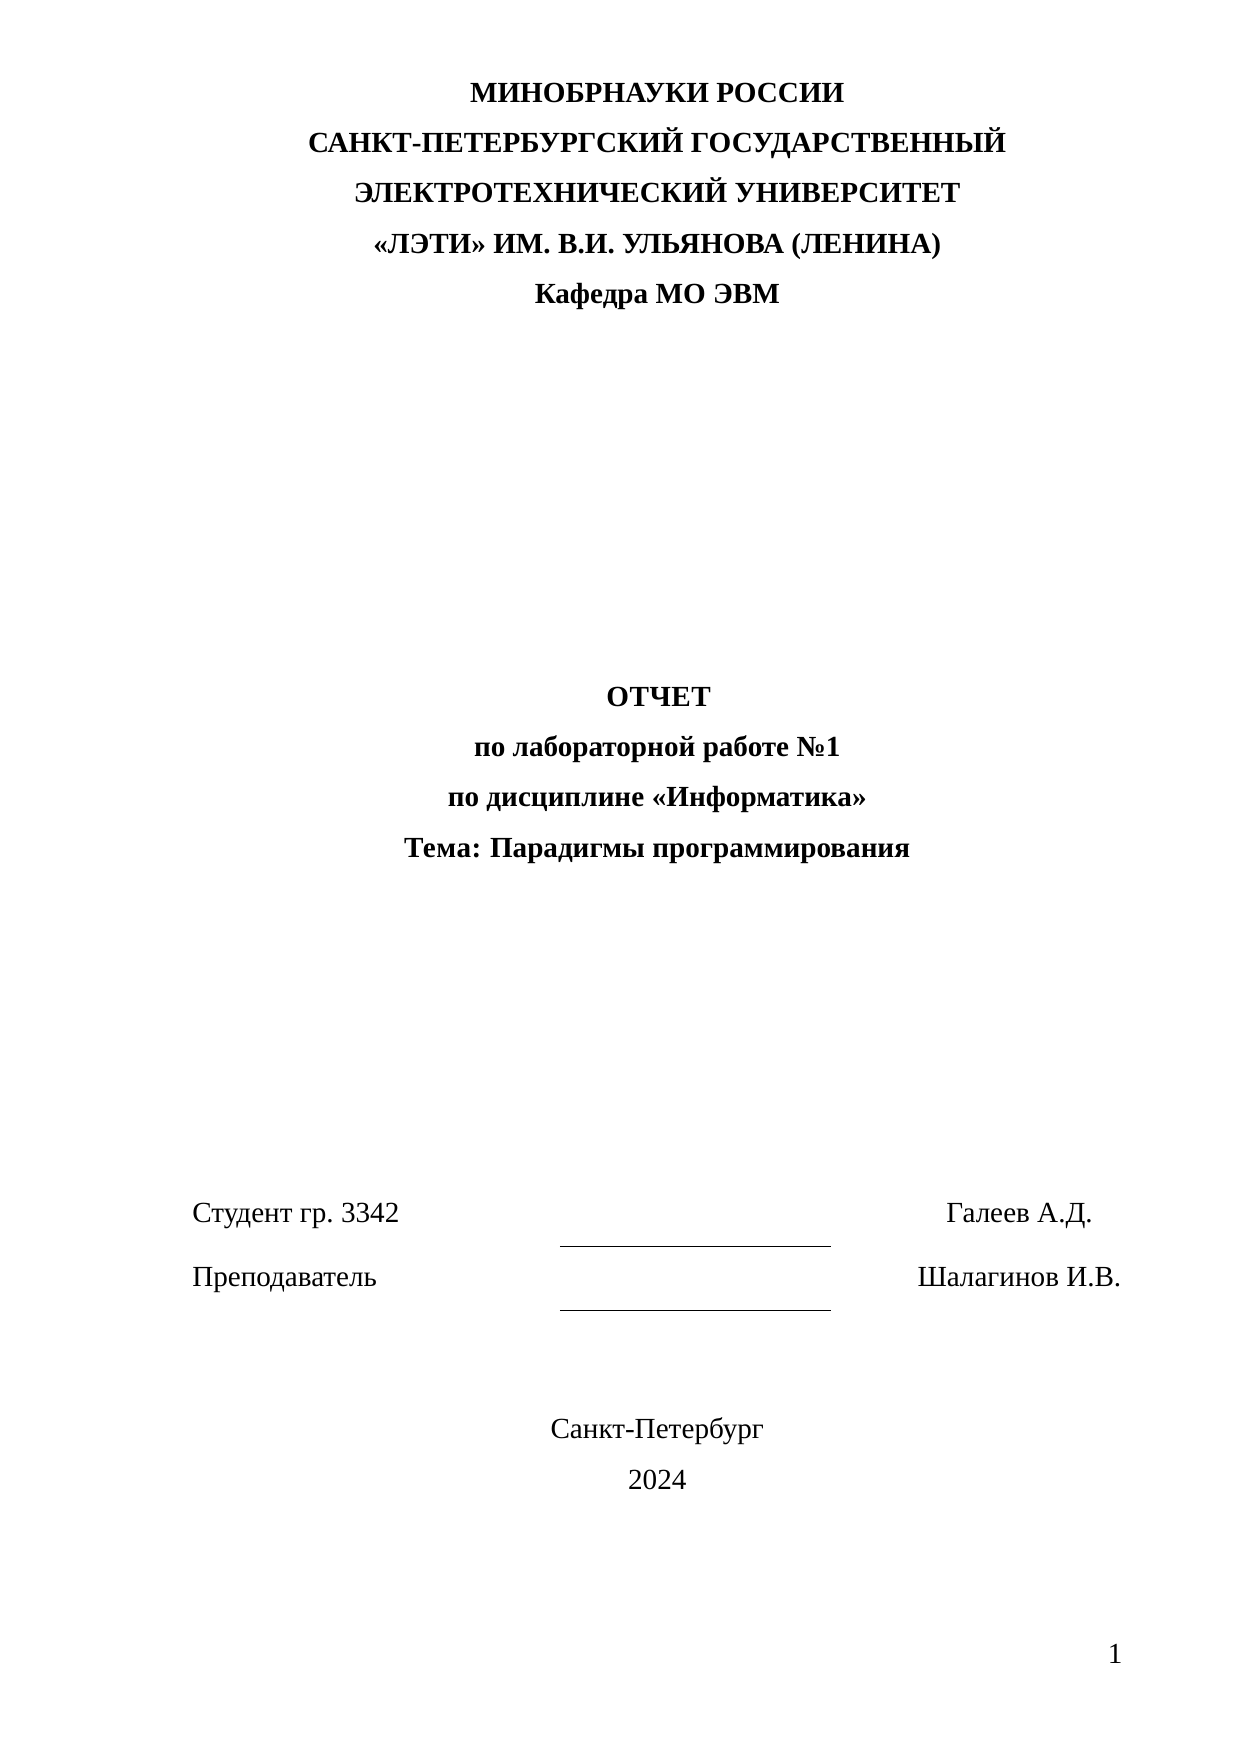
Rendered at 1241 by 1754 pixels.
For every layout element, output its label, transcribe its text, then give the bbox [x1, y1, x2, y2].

table_cell [560, 1247, 831, 1310]
table_header Галеев А.Д. [831, 1182, 1133, 1246]
table_cell Преподаватель [107, 1246, 560, 1310]
text по лабораторной работе №1 [118, 729, 1122, 763]
text МИНОБРНАУКИ РОССИИ [118, 75, 1122, 108]
text по дисциплине «Информатика» [118, 779, 1122, 813]
text Санкт-Петербург [118, 1411, 1122, 1445]
table_cell Шалагинов И.В. [831, 1246, 1133, 1310]
text отчет [118, 679, 1122, 712]
text 2024 [118, 1462, 1122, 1495]
text Тема: Парадигмы программирования [118, 830, 1122, 863]
text Санкт-Петербургский государственный [118, 125, 1122, 159]
table_header [560, 1182, 831, 1246]
text электротехнический университет [118, 176, 1122, 209]
text «ЛЭТИ» им. В.И. Ульянова (Ленина) [118, 226, 1122, 259]
text Кафедра МО ЭВМ [118, 276, 1122, 310]
table_header Студент гр. 3342 [107, 1182, 560, 1246]
